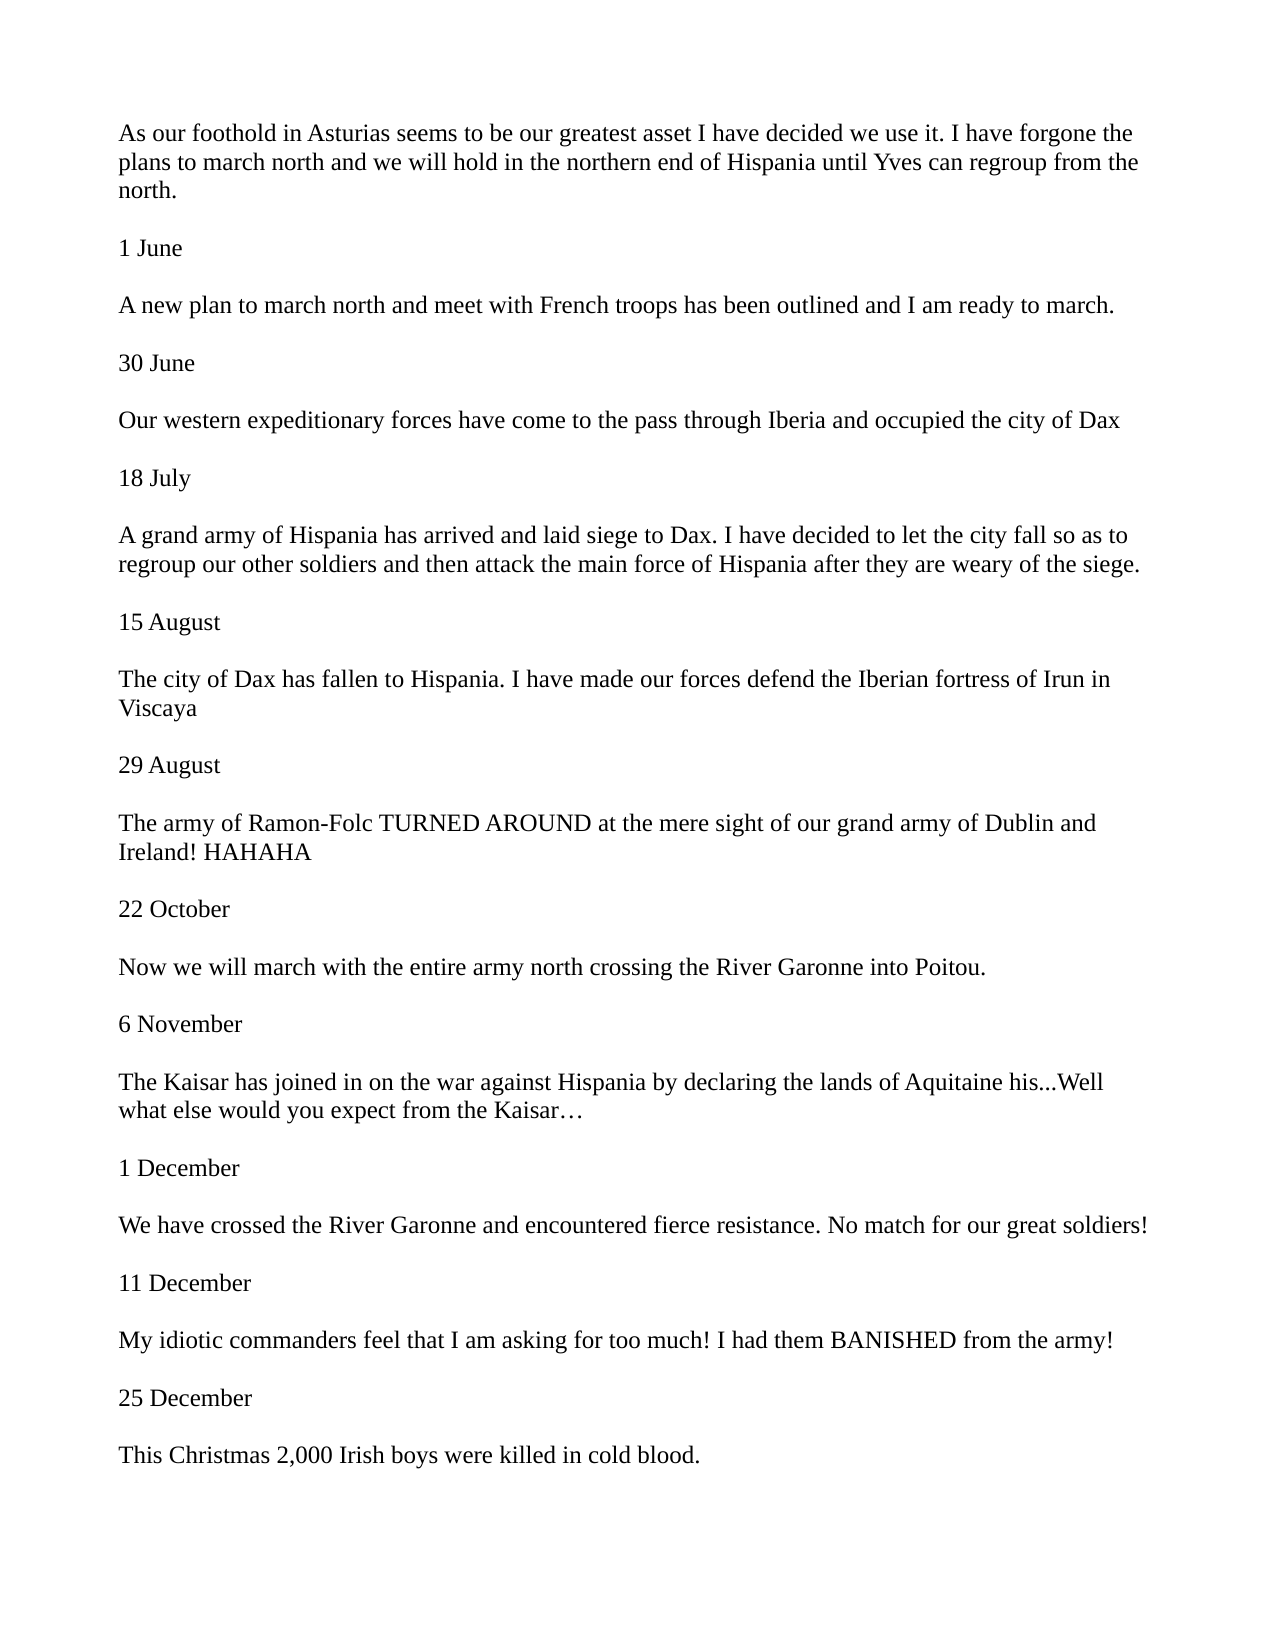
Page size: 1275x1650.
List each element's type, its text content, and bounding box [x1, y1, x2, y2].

text My idiotic commanders feel that I am asking for too much! I had them BANISHED from the army! [118, 1326, 1157, 1354]
text 11 December [118, 1268, 1157, 1297]
text The Kaisar has joined in on the war against Hispania by declaring the lands of Aquitaine his...Well what else would you expect from the Kaisar… [118, 1067, 1157, 1124]
text The army of Ramon-Folc TURNED AROUND at the mere sight of our grand army of Dublin and Ireland! HAHAHA [118, 808, 1157, 866]
text This Christmas 2,000 Irish boys were killed in cold blood. [118, 1441, 1157, 1469]
text 30 June [118, 348, 1157, 377]
text The city of Dax has fallen to Hispania. I have made our forces defend the Iberian fortress of Irun in Viscaya [118, 664, 1157, 722]
text Now we will march with the entire army north crossing the River Garonne into Poitou. [118, 952, 1157, 981]
text 18 July [118, 463, 1157, 492]
text A grand army of Hispania has arrived and laid siege to Dax. I have decided to let the city fall so as to regroup our other soldiers and then attack the main force of Hispania after they are weary of the siege. [118, 521, 1157, 578]
text We have crossed the River Garonne and encountered fierce resistance. No match for our great soldiers! [118, 1211, 1157, 1239]
text 15 August [118, 607, 1157, 636]
text 25 December [118, 1383, 1157, 1412]
text 1 June [118, 233, 1157, 262]
text 6 November [118, 1009, 1157, 1038]
text A new plan to march north and meet with French troops has been outlined and I am ready to march. [118, 291, 1157, 319]
text 22 October [118, 894, 1157, 923]
text 1 December [118, 1153, 1157, 1182]
text Our western expeditionary forces have come to the pass through Iberia and occupied the city of Dax [118, 406, 1157, 434]
text As our foothold in Asturias seems to be our greatest asset I have decided we use it. I have forgone the plans to march north and we will hold in the northern end of Hispania until Yves can regroup from the north. [118, 118, 1157, 204]
text 29 August [118, 751, 1157, 779]
